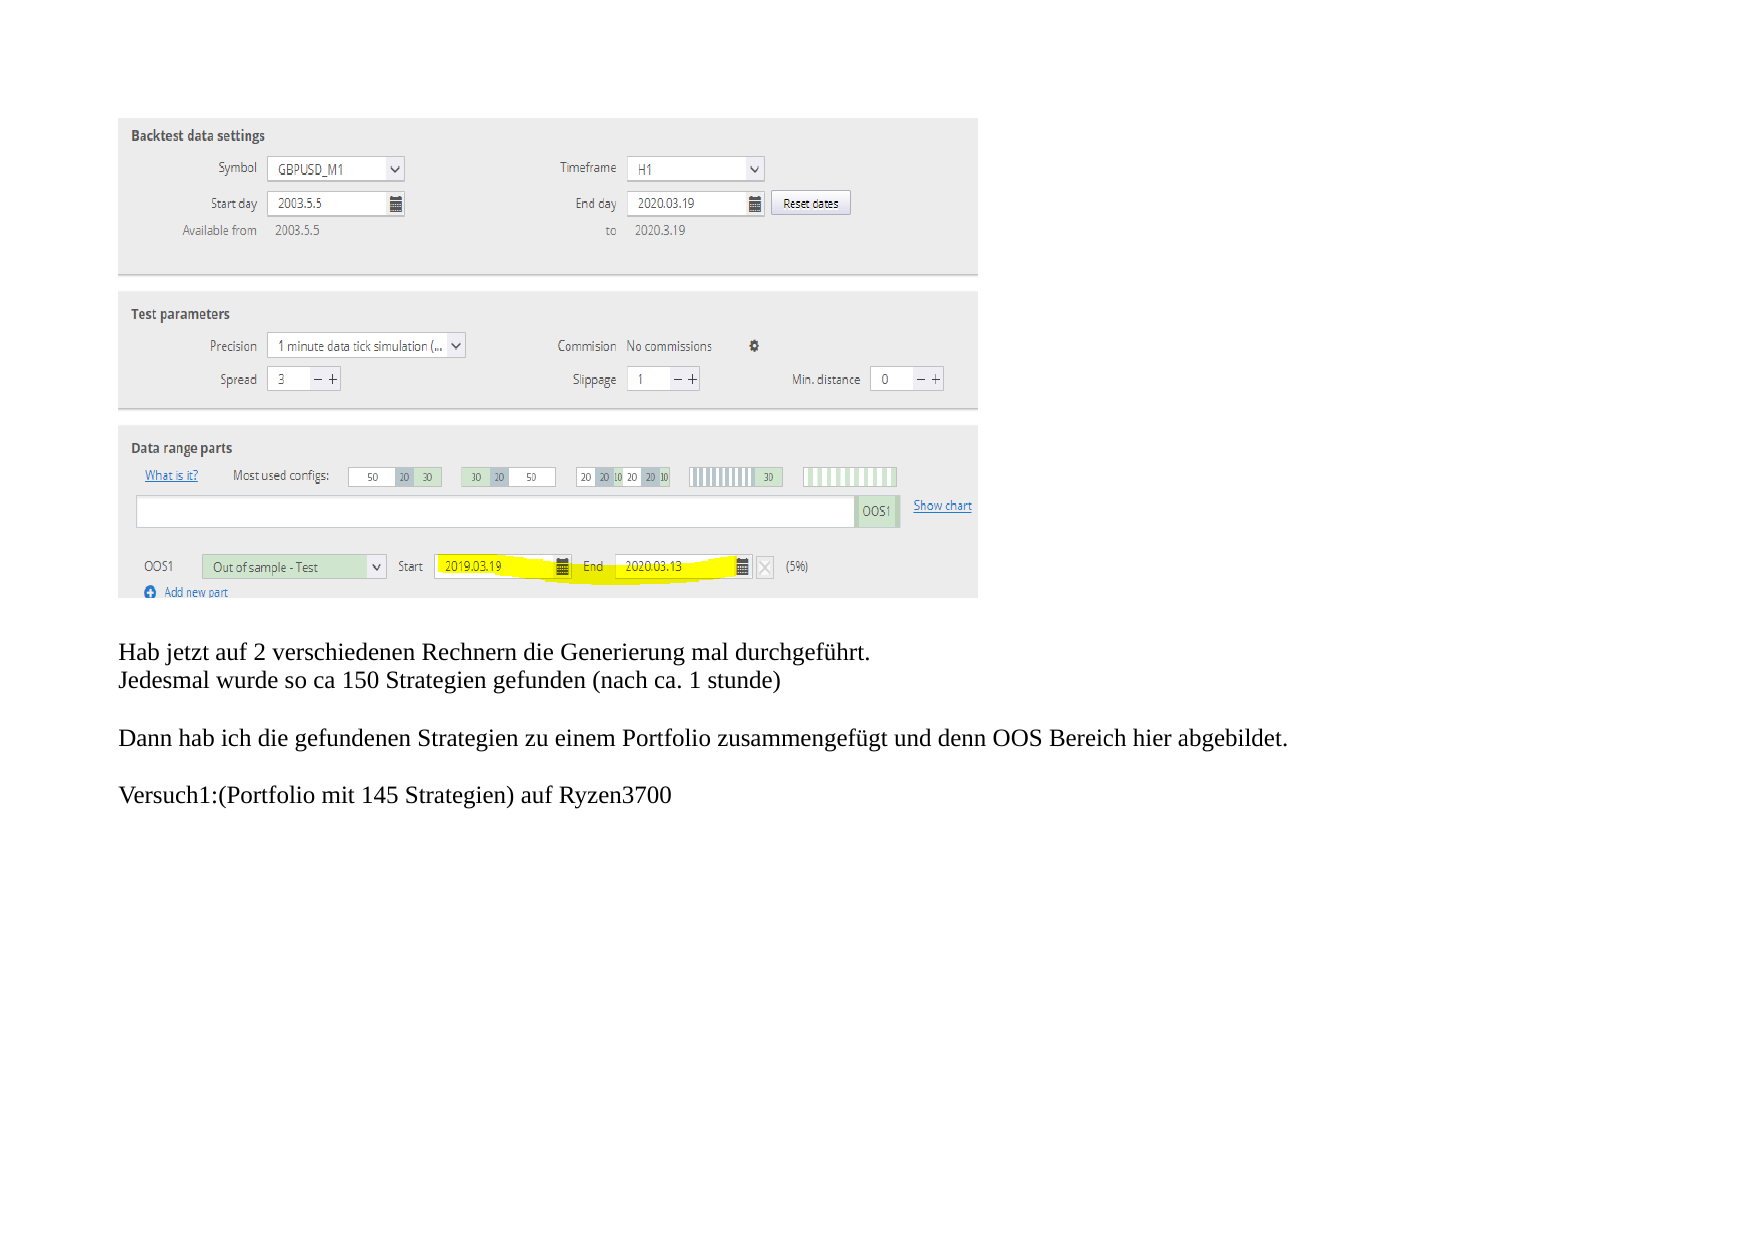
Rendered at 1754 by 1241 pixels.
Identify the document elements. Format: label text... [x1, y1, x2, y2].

text [118, 118, 1636, 608]
text Hab jetzt auf 2 verschiedenen Rechnern die Generierung mal durchgeführt. Jedesmal wurde so ca 150 Strategien gefunden (nach ca. 1 stunde) Dann hab ich die gefundenen Strategien zu einem Portfolio zusammengefügt und denn OOS Bereich hier abgebildet. Versuch1:(Portfolio mit 145 Strategien) auf Ryzen3700 [118, 637, 1636, 809]
picture [118, 118, 983, 603]
